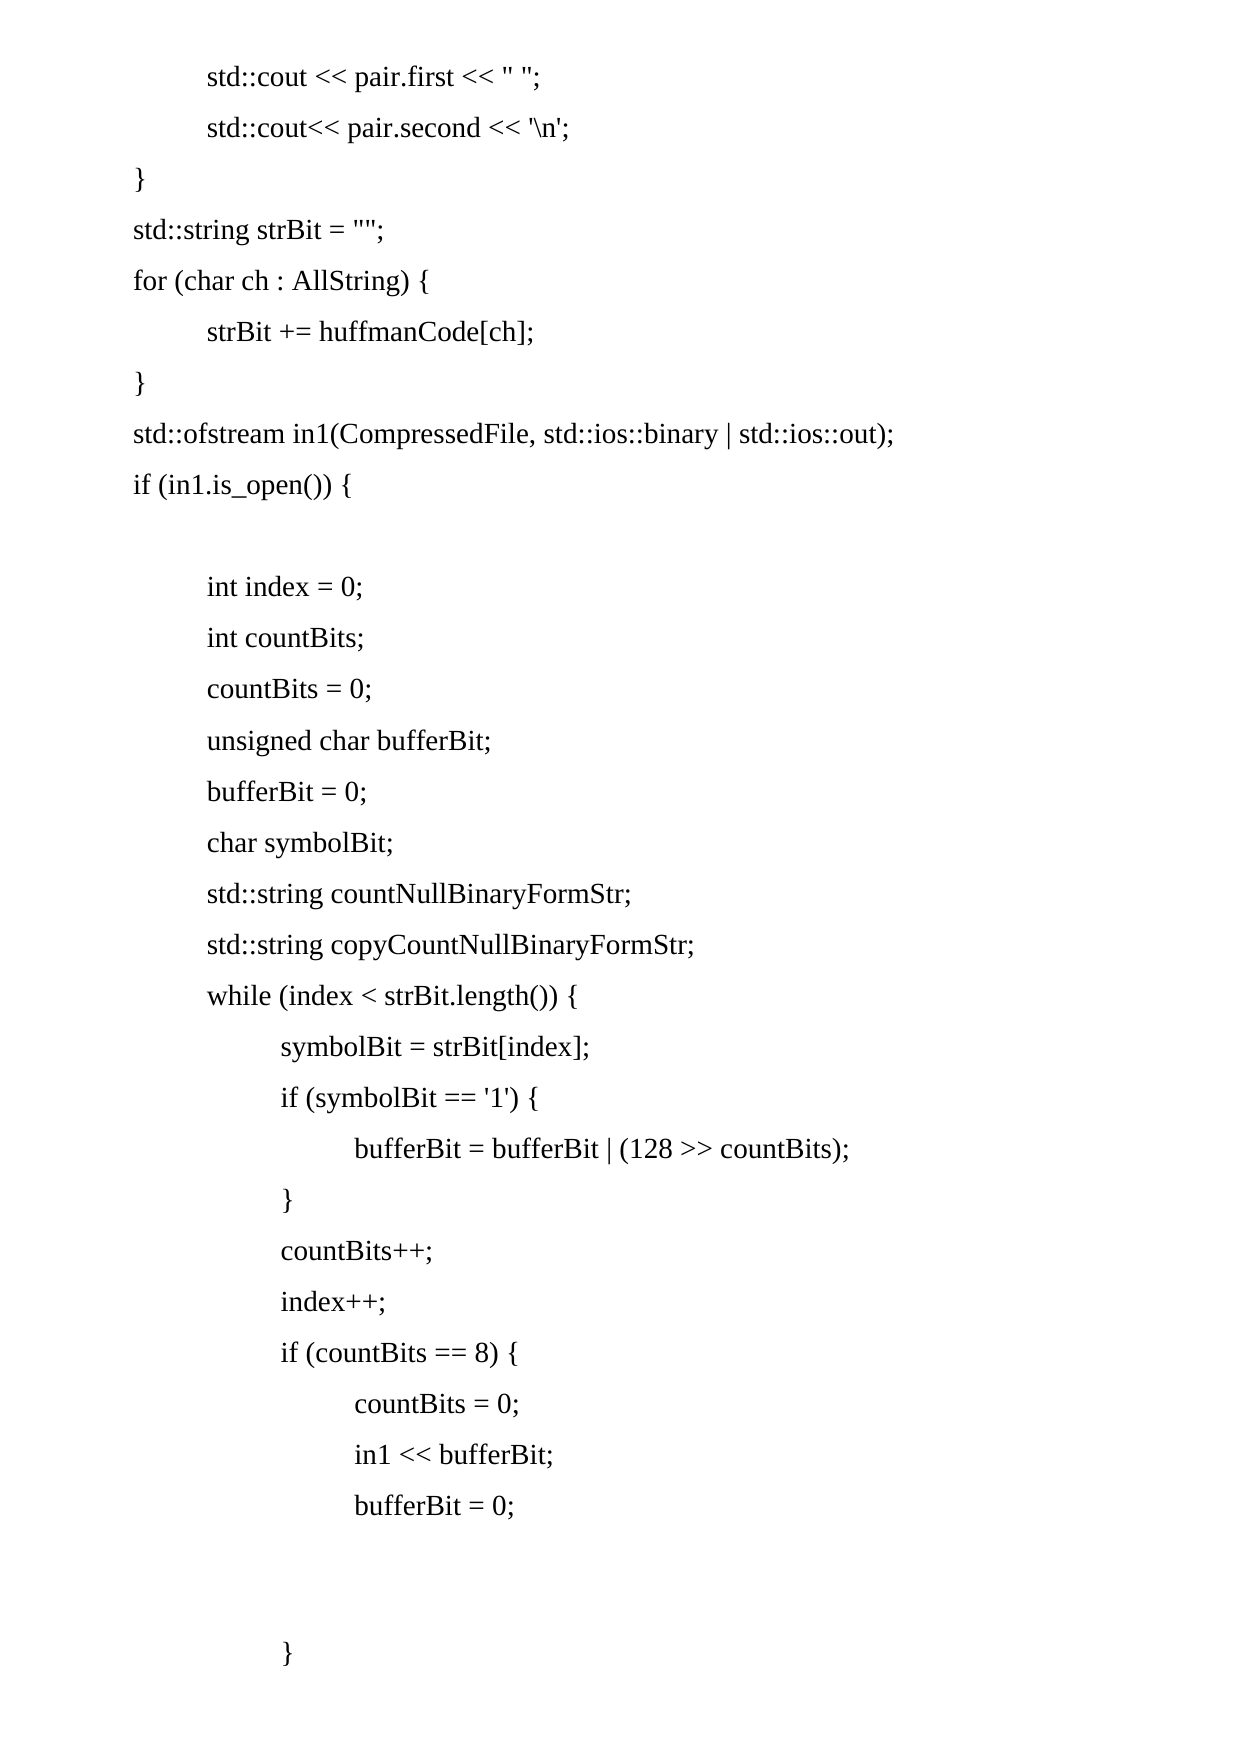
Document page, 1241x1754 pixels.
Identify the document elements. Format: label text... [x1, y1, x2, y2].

text } [59, 1182, 1181, 1216]
text strBit += huffmanCode[ch]; [59, 314, 1181, 348]
text unsigned char bufferBit; [59, 723, 1181, 756]
text bufferBit = 0; [59, 1488, 1181, 1522]
text std::ofstream in1(CompressedFile, std::ios::binary | std::ios::out); [59, 416, 1181, 450]
text while (index < strBit.length()) { [59, 978, 1181, 1011]
text char symbolBit; [59, 825, 1181, 858]
text if (in1.is_open()) { [59, 467, 1181, 501]
text bufferBit = bufferBit | (128 >> countBits); [59, 1131, 1181, 1164]
text symbolBit = strBit[index]; [59, 1029, 1181, 1062]
text int index = 0; [59, 569, 1181, 603]
text in1 << bufferBit; [59, 1437, 1181, 1471]
text } [59, 365, 1181, 399]
text countBits = 0; [59, 672, 1181, 705]
text if (symbolBit == '1') { [59, 1080, 1181, 1113]
text if (countBits == 8) { [59, 1335, 1181, 1369]
text bufferBit = 0; [59, 774, 1181, 807]
text } [59, 161, 1181, 195]
text } [59, 1635, 1181, 1668]
text countBits++; [59, 1233, 1181, 1267]
text for (char ch : AllString) { [59, 263, 1181, 297]
text std::string copyCountNullBinaryFormStr; [59, 927, 1181, 960]
text std::string countNullBinaryFormStr; [59, 876, 1181, 909]
text std::cout<< pair.second << '\n'; [59, 110, 1181, 144]
text countBits = 0; [59, 1386, 1181, 1420]
text std::string strBit = ""; [59, 212, 1181, 246]
text int countBits; [59, 621, 1181, 654]
text index++; [59, 1284, 1181, 1318]
text std::cout << pair.first << " "; [59, 59, 1181, 93]
